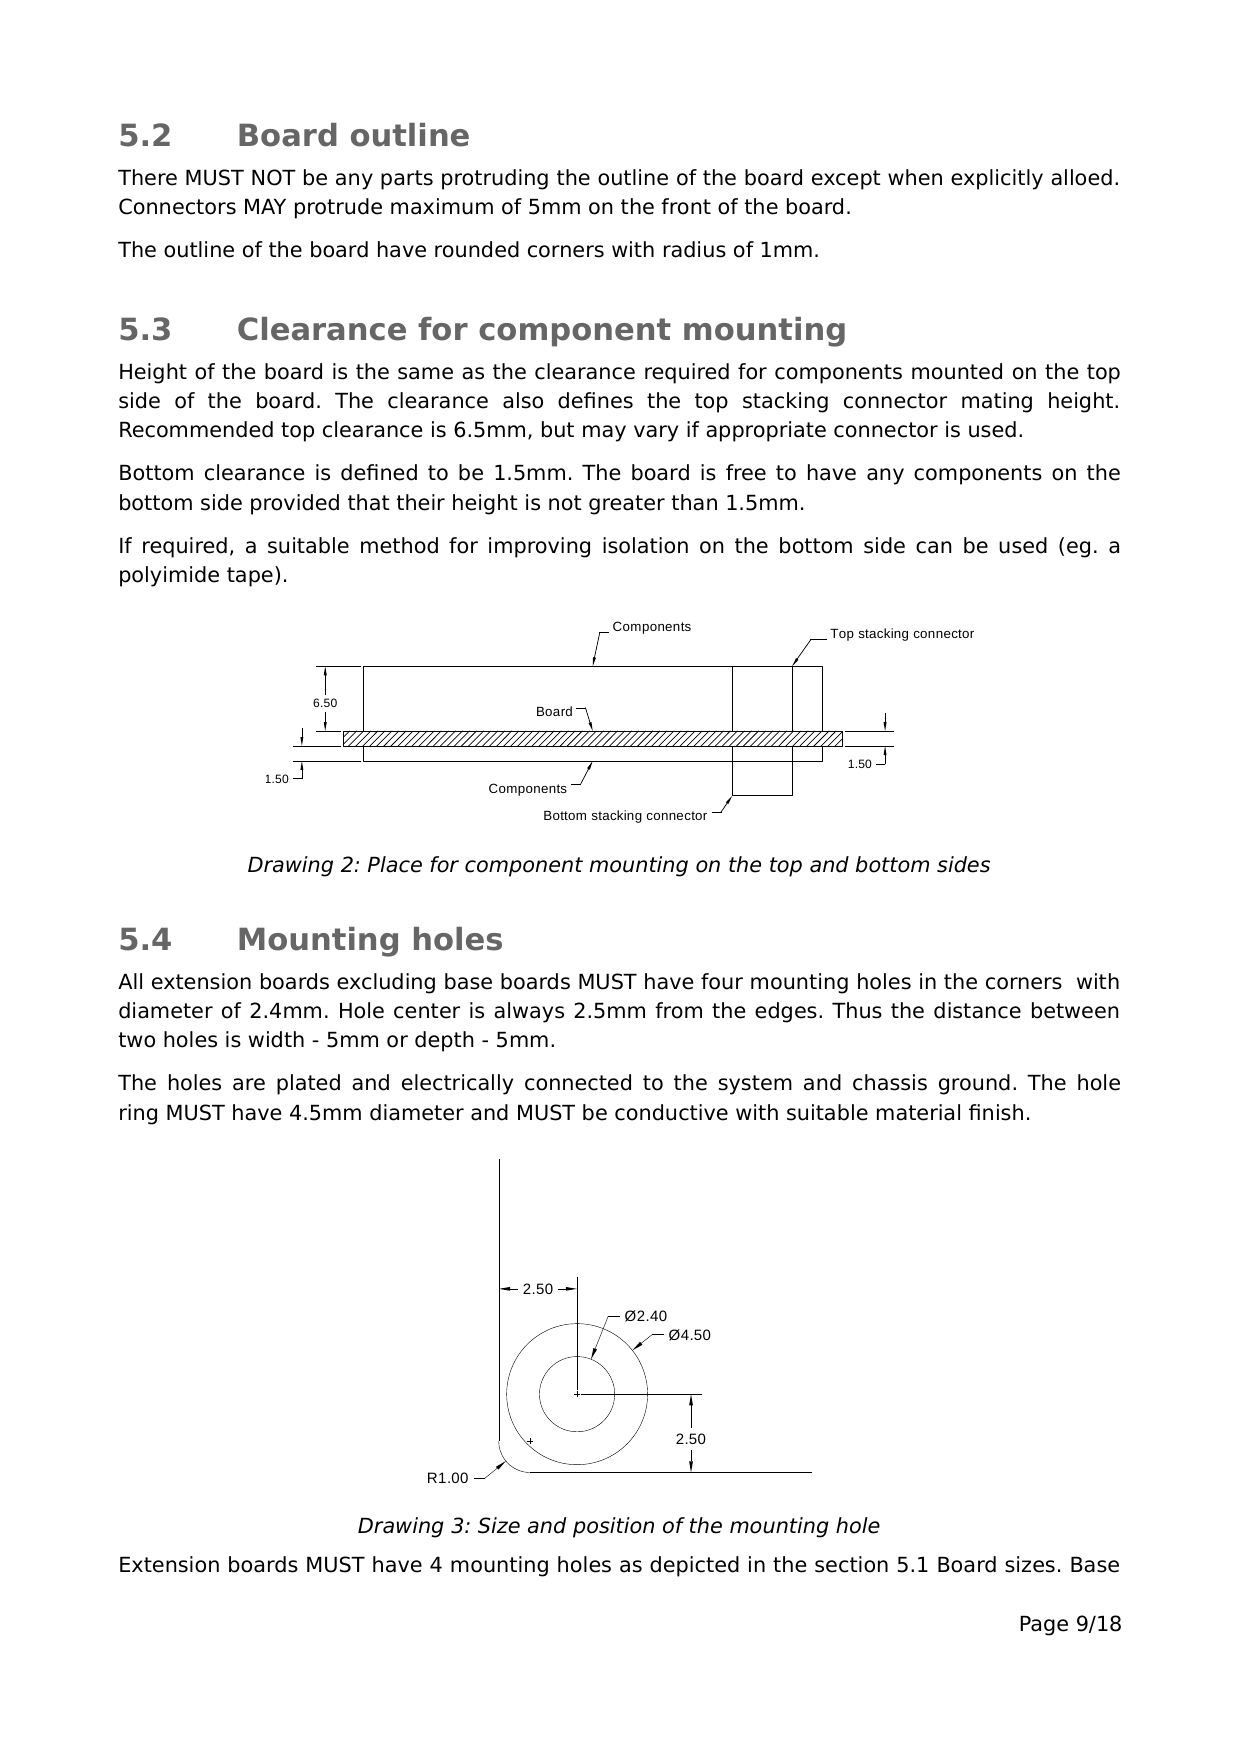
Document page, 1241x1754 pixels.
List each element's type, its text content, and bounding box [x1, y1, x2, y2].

text Height of the board is the same as the clearance required for components mounted on the top side of the board. The clearance also defines the top stacking connector mating height. Recommended top clearance is 6.5mm, but may vary if appropriate connector is used. [118, 360, 1122, 442]
subtitle Mounting holes [118, 922, 1122, 958]
text Drawing 3: Size and position of the mounting hole [118, 1514, 1122, 1538]
subtitle Clearance for component mounting [118, 312, 1122, 348]
text The holes are plated and electrically connected to the system and chassis ground. The hole ring MUST have 4.5mm diameter and MUST be conductive with suitable material finish. [118, 1071, 1122, 1125]
text The outline of the board have rounded corners with radius of 1mm. [118, 238, 1122, 263]
text Drawing 2: Place for component mounting on the top and bottom sides [118, 853, 1122, 877]
text If required, a suitable method for improving isolation on the bottom side can be used (eg. a polyimide tape). [118, 534, 1122, 587]
text Bottom clearance is defined to be 1.5mm. The board is free to have any components on the bottom side provided that their height is not greater than 1.5mm. [118, 461, 1122, 515]
text There MUST NOT be any parts protruding the outline of the board except when explicitly alloed. Connectors MAY protrude maximum of 5mm on the front of the board. [118, 166, 1122, 219]
text All extension boards excluding base boards MUST have four mounting holes in the corners with diameter of 2.4mm. Hole center is always 2.5mm from the edges. Thus the distance between two holes is width - 5mm or depth - 5mm. [118, 970, 1122, 1052]
text Extension boards MUST have 4 mounting holes as depicted in the section 5.1 Board sizes. Base [118, 1553, 1122, 1577]
subtitle Board outline [118, 118, 1122, 154]
